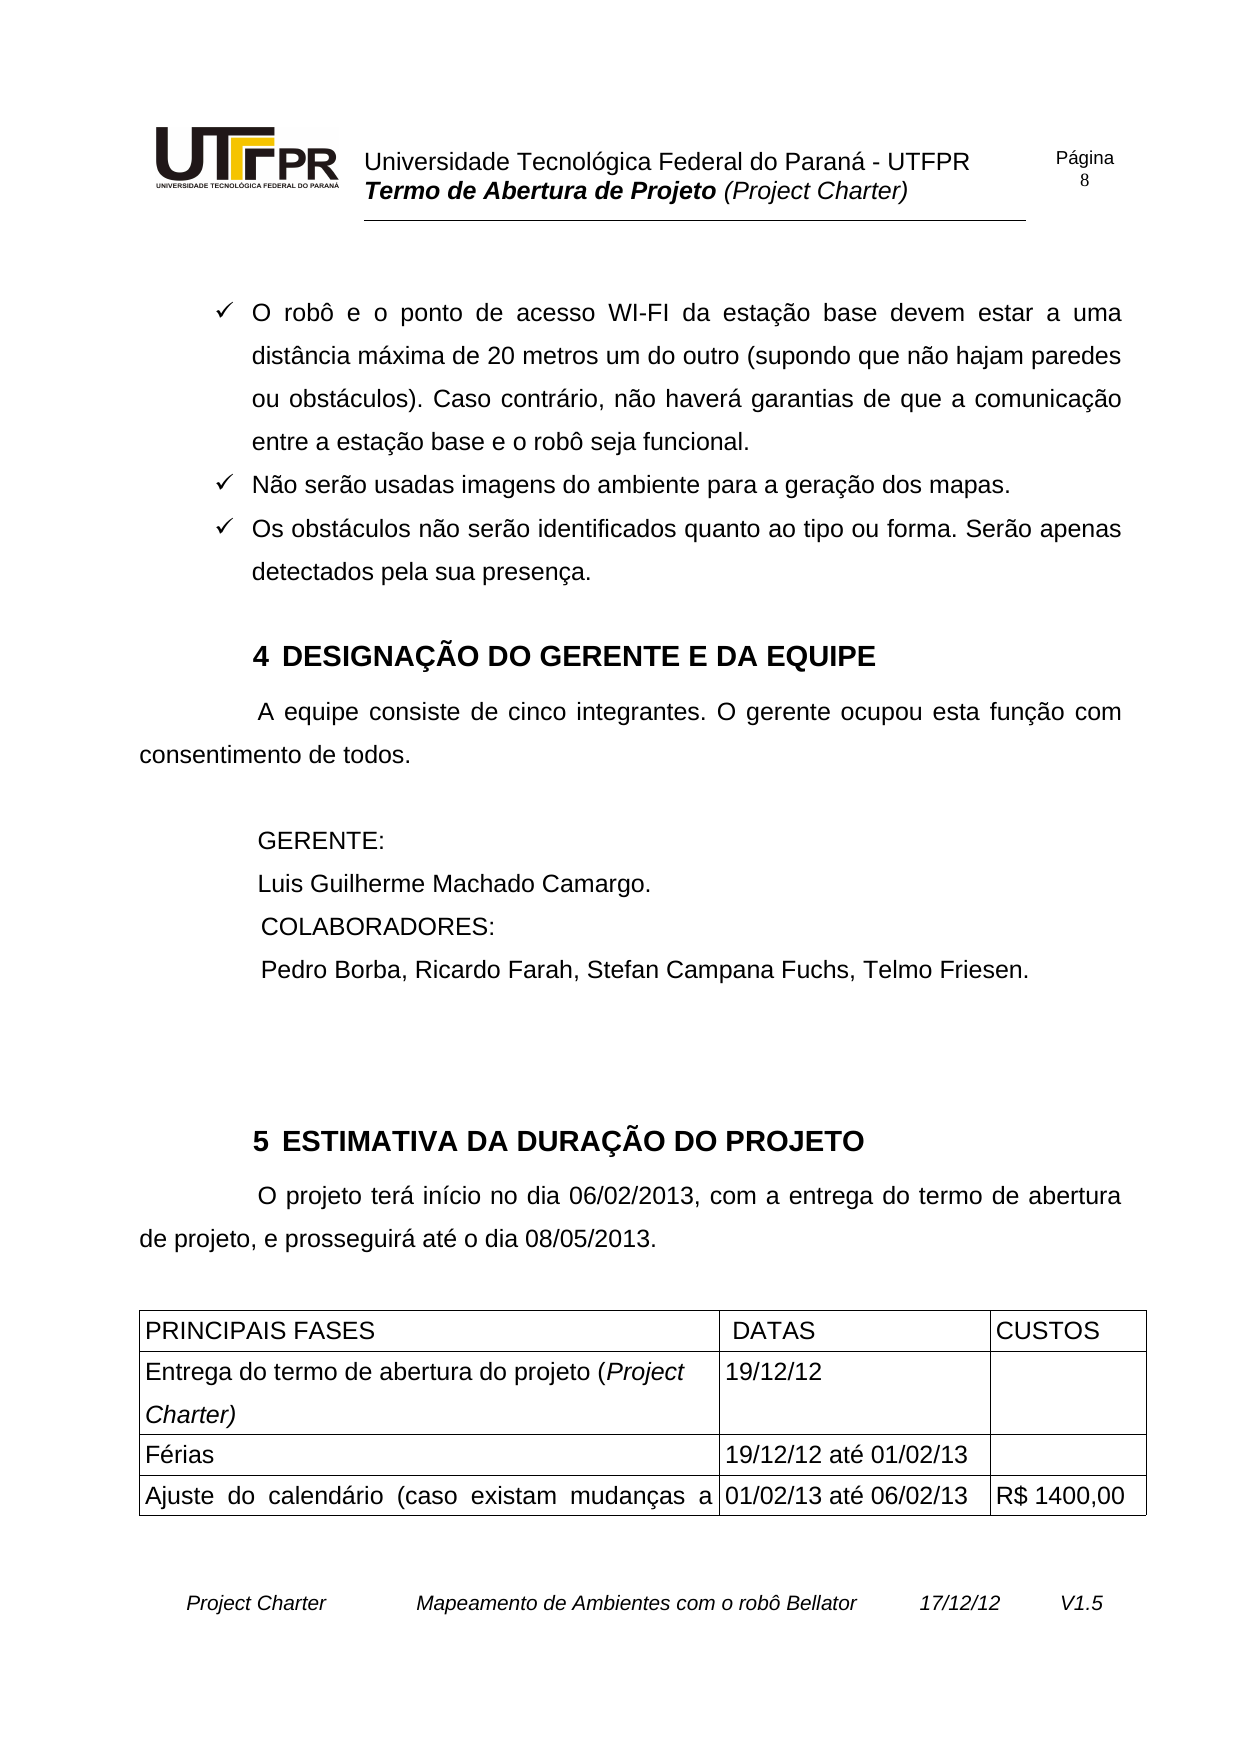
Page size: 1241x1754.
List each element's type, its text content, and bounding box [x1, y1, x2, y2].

table_cell 19/12/12 [720, 1352, 990, 1434]
list Não serão usadas imagens do ambiente para a geração dos mapas. [214, 471, 1123, 499]
subtitle Estimativa da Duração do Projeto [236, 1123, 1123, 1157]
subtitle Designação do Gerente e da Equipe [236, 639, 1123, 673]
table_cell [991, 1435, 1146, 1475]
table_header CUSTOS [991, 1311, 1146, 1351]
table_header PRINCIPAIS FASES [140, 1311, 719, 1351]
list O robô e o ponto de acesso WI-FI da estação base devem estar a uma distância máxima de 20 metros um do outro (supondo que não hajam paredes ou obstáculos). Caso contrário, não haverá garantias de que a comunicação entre a estação base e o robô seja funcional. [214, 298, 1123, 456]
table_cell Entrega do termo de abertura do projeto (Project Charter) [140, 1352, 719, 1434]
text Pedro Borba, Ricardo Farah, Stefan Campana Fuchs, Telmo Friesen. [196, 955, 1123, 984]
table_cell R$ 1400,00 [991, 1476, 1146, 1515]
text A equipe consiste de cinco integrantes. O gerente ocupou esta função com consentimento de todos. [139, 696, 1123, 768]
list Os obstáculos não serão identificados quanto ao tipo ou forma. Serão apenas detectados pela sua presença. [214, 514, 1123, 586]
table_cell Férias [140, 1435, 719, 1475]
table_cell Ajuste do calendário (caso existam mudanças a [140, 1476, 719, 1515]
text COLABORADORES: [196, 912, 1123, 941]
table_header DATAS [720, 1311, 990, 1351]
table_cell [991, 1352, 1146, 1434]
table_cell 19/12/12 até 01/02/13 [720, 1435, 990, 1475]
text O projeto terá início no dia 06/02/2013, com a entrega do termo de abertura de projeto, e prosseguirá até o dia 08/05/2013. [139, 1181, 1123, 1253]
text Luis Guilherme Machado Camargo. [139, 869, 1123, 898]
table_cell 01/02/13 até 06/02/13 [720, 1476, 990, 1515]
text GERENTE: [139, 826, 1123, 854]
picture [155, 127, 339, 189]
